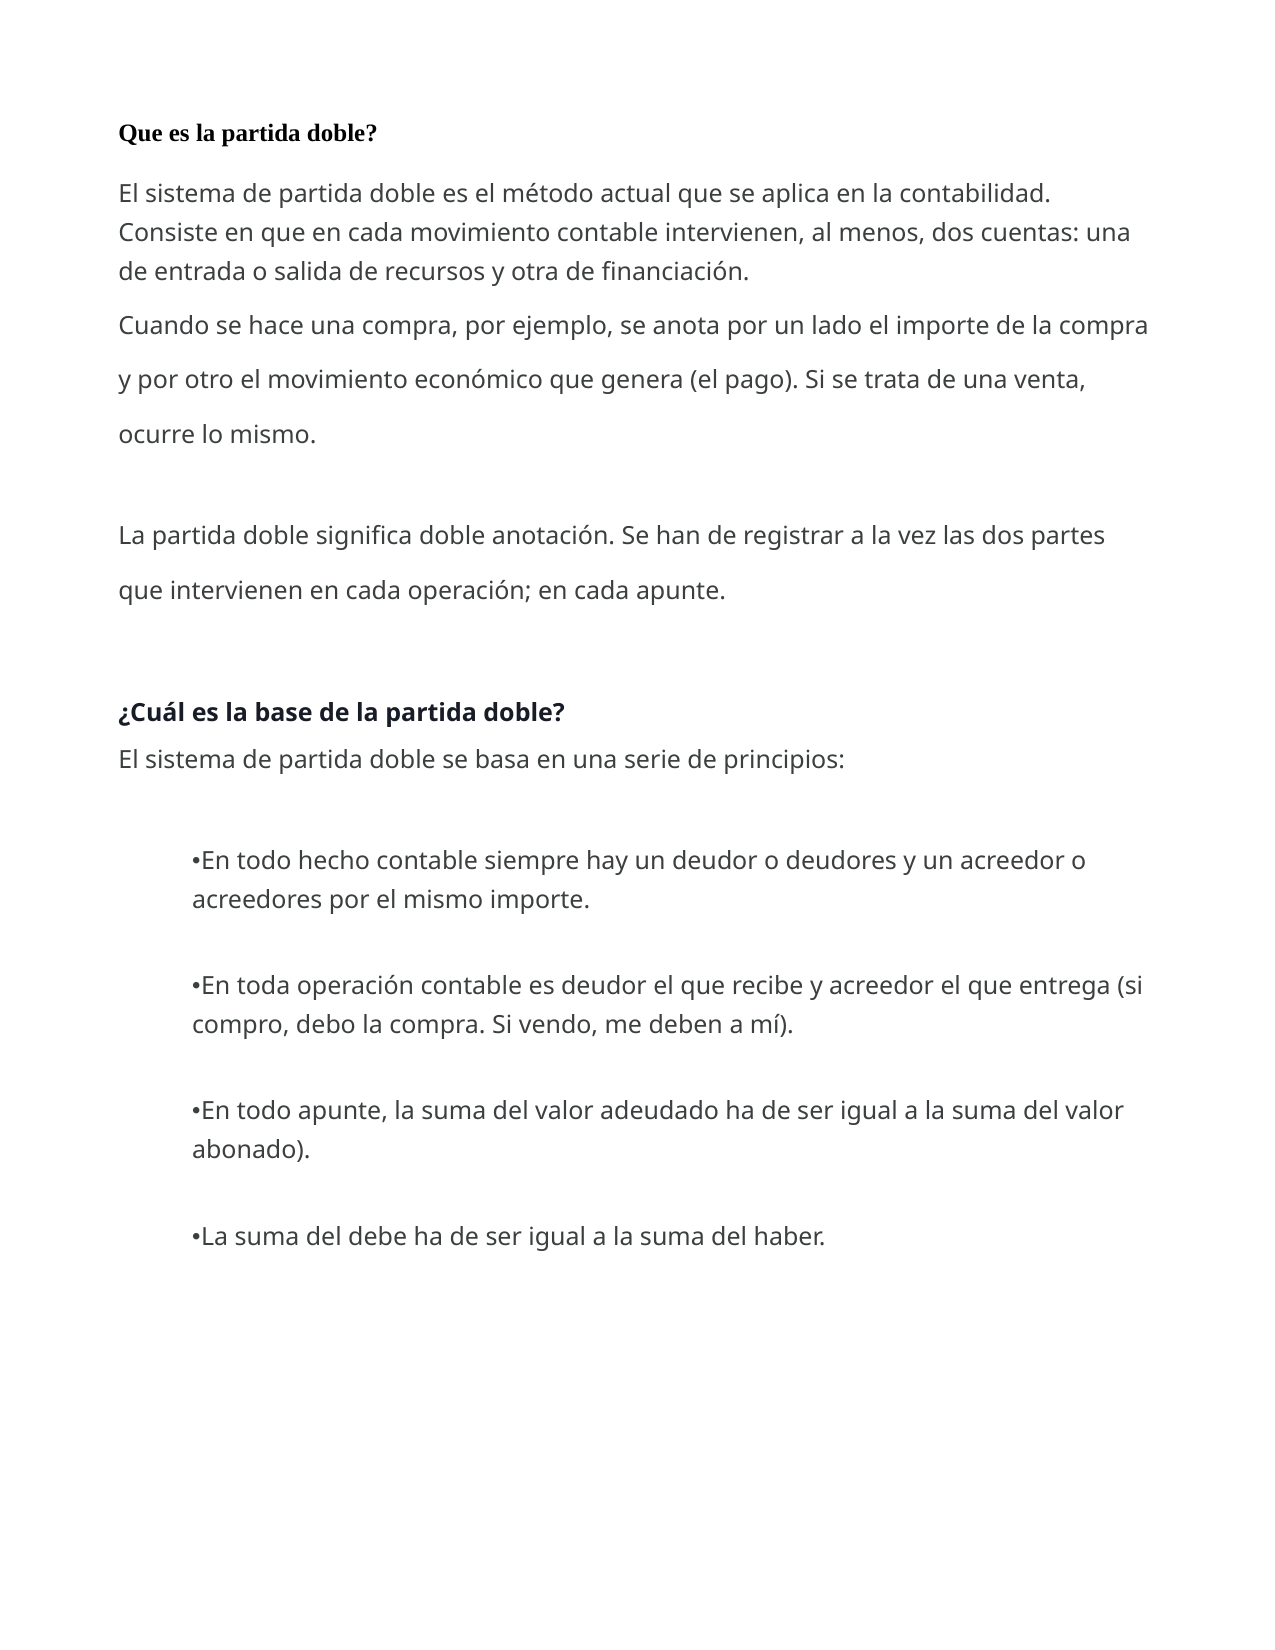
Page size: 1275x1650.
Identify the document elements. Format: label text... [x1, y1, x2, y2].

list En todo hecho contable siempre hay un deudor o deudores y un acreedor o acreedores por el mismo importe. [118, 843, 1157, 916]
text El sistema de partida doble se basa en una serie de principios: [118, 741, 1157, 775]
text Que es la partida doble? [118, 118, 1157, 147]
list La suma del debe ha de ser igual a la suma del haber. [118, 1218, 1157, 1252]
text El sistema de partida doble es el método actual que se aplica en la contabilidad. Consiste en que en cada movimiento contable intervienen, al menos, dos cuentas: una de entrada o salida de recursos y otra de financiación. [118, 176, 1157, 288]
list En toda operación contable es deudor el que recibe y acreedor el que entrega (si compro, debo la compra. Si vendo, me deben a mí). [118, 968, 1157, 1041]
text La partida doble significa doble anotación. Se han de registrar a la vez las dos partes que intervienen en cada operación; en cada apunte. [118, 518, 1157, 607]
text Cuando se hace una compra, por ejemplo, se anota por un lado el importe de la compra y por otro el movimiento económico que genera (el pago). Si se trata de una venta, ocurre lo mismo. [118, 308, 1157, 451]
subtitle ¿Cuál es la base de la partida doble? [118, 695, 1157, 729]
list En todo apunte, la suma del valor adeudado ha de ser igual a la suma del valor abonado). [118, 1093, 1157, 1166]
